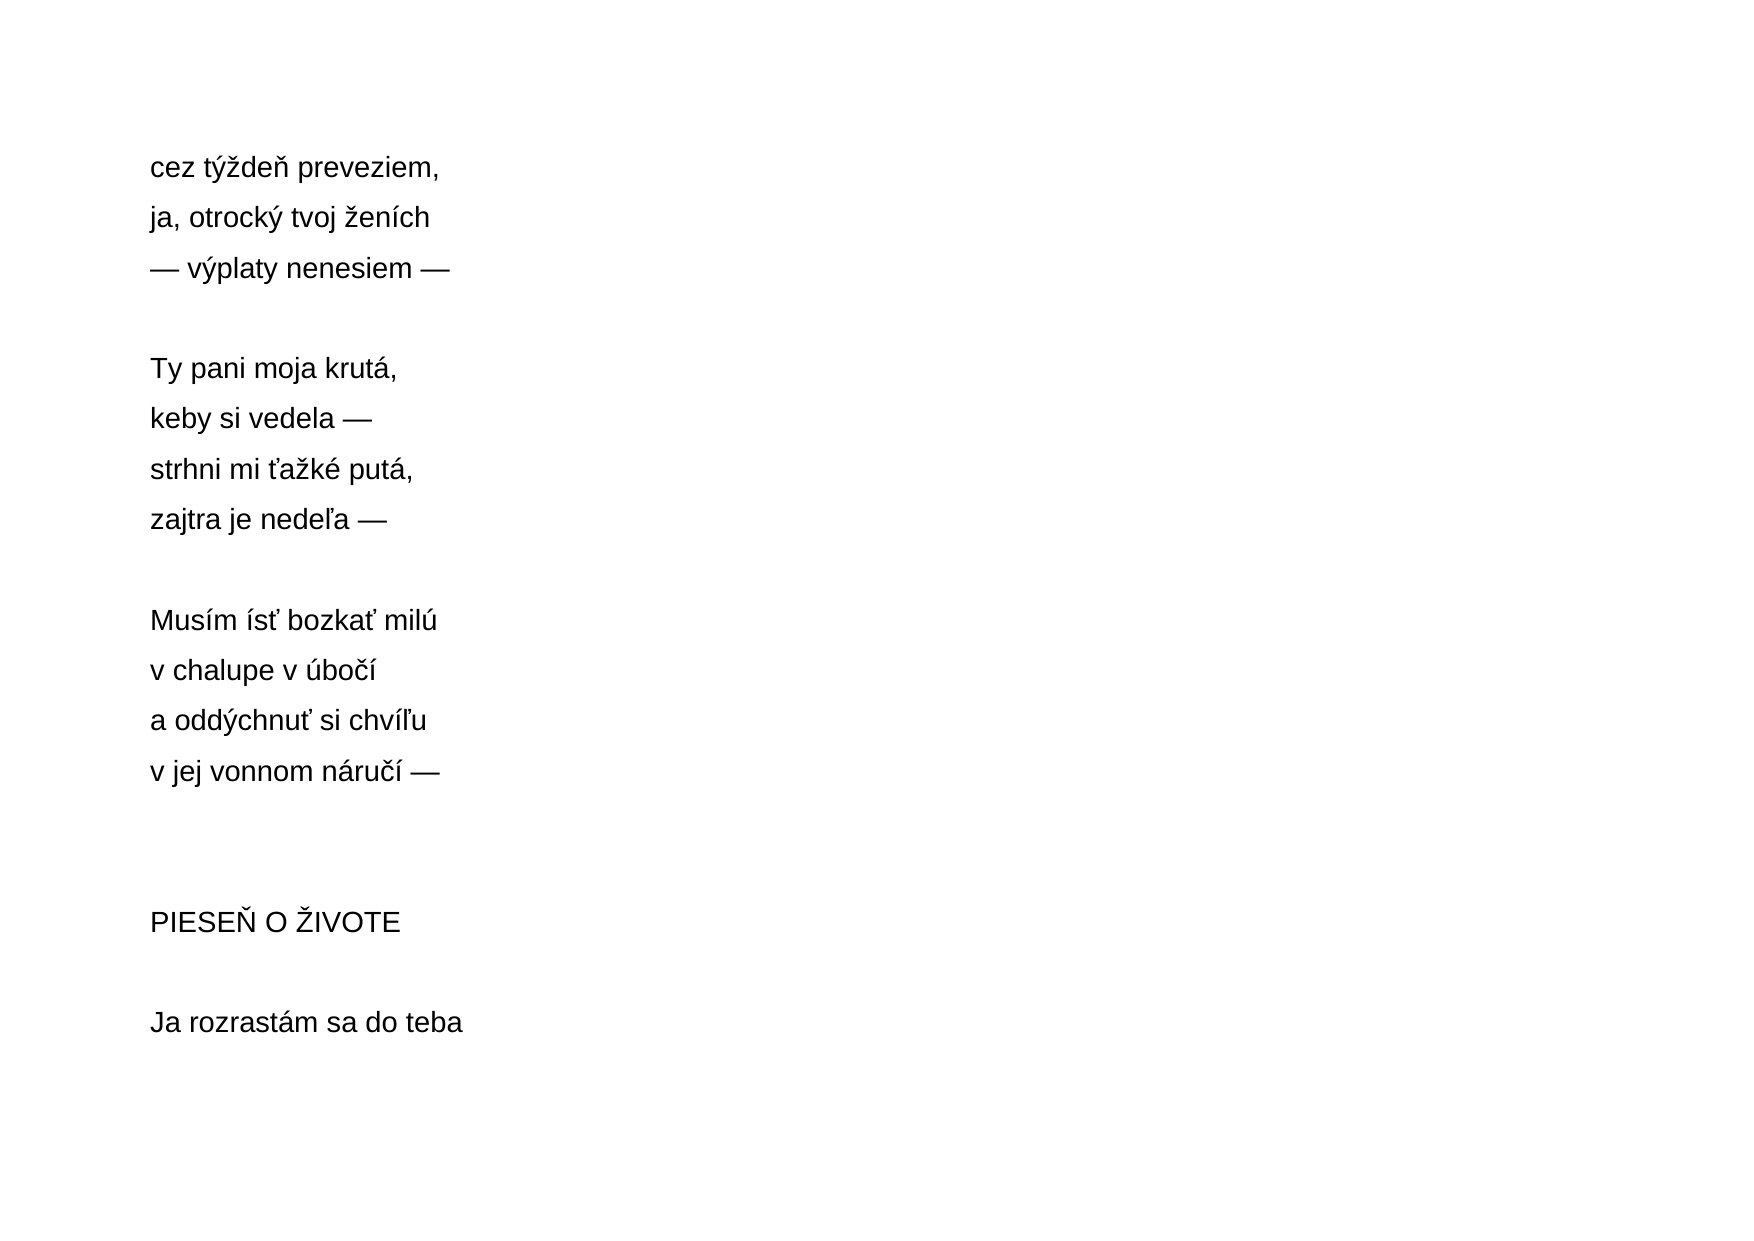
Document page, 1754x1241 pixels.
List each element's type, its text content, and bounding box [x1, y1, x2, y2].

text keby si vedela — [150, 402, 1243, 435]
text Musím ísť bozkať milú [150, 603, 1243, 636]
text — výplaty nenesiem — [150, 251, 1243, 284]
text Ja rozrastám sa do teba [150, 1005, 1243, 1039]
text strhni mi ťažké putá, [150, 452, 1243, 485]
text Ty pani moja krutá, [150, 351, 1243, 385]
text a oddýchnuť si chvíľu [150, 703, 1243, 737]
text cez týždeň preveziem, [150, 150, 1243, 183]
text PIESEŇ O ŽIVOTE [150, 905, 1243, 938]
text ja, otrocký tvoj ženích [150, 200, 1243, 234]
text v jej vonnom náručí — [150, 754, 1243, 787]
text v chalupe v úbočí [150, 653, 1243, 687]
text zajtra je nedeľa — [150, 502, 1243, 536]
